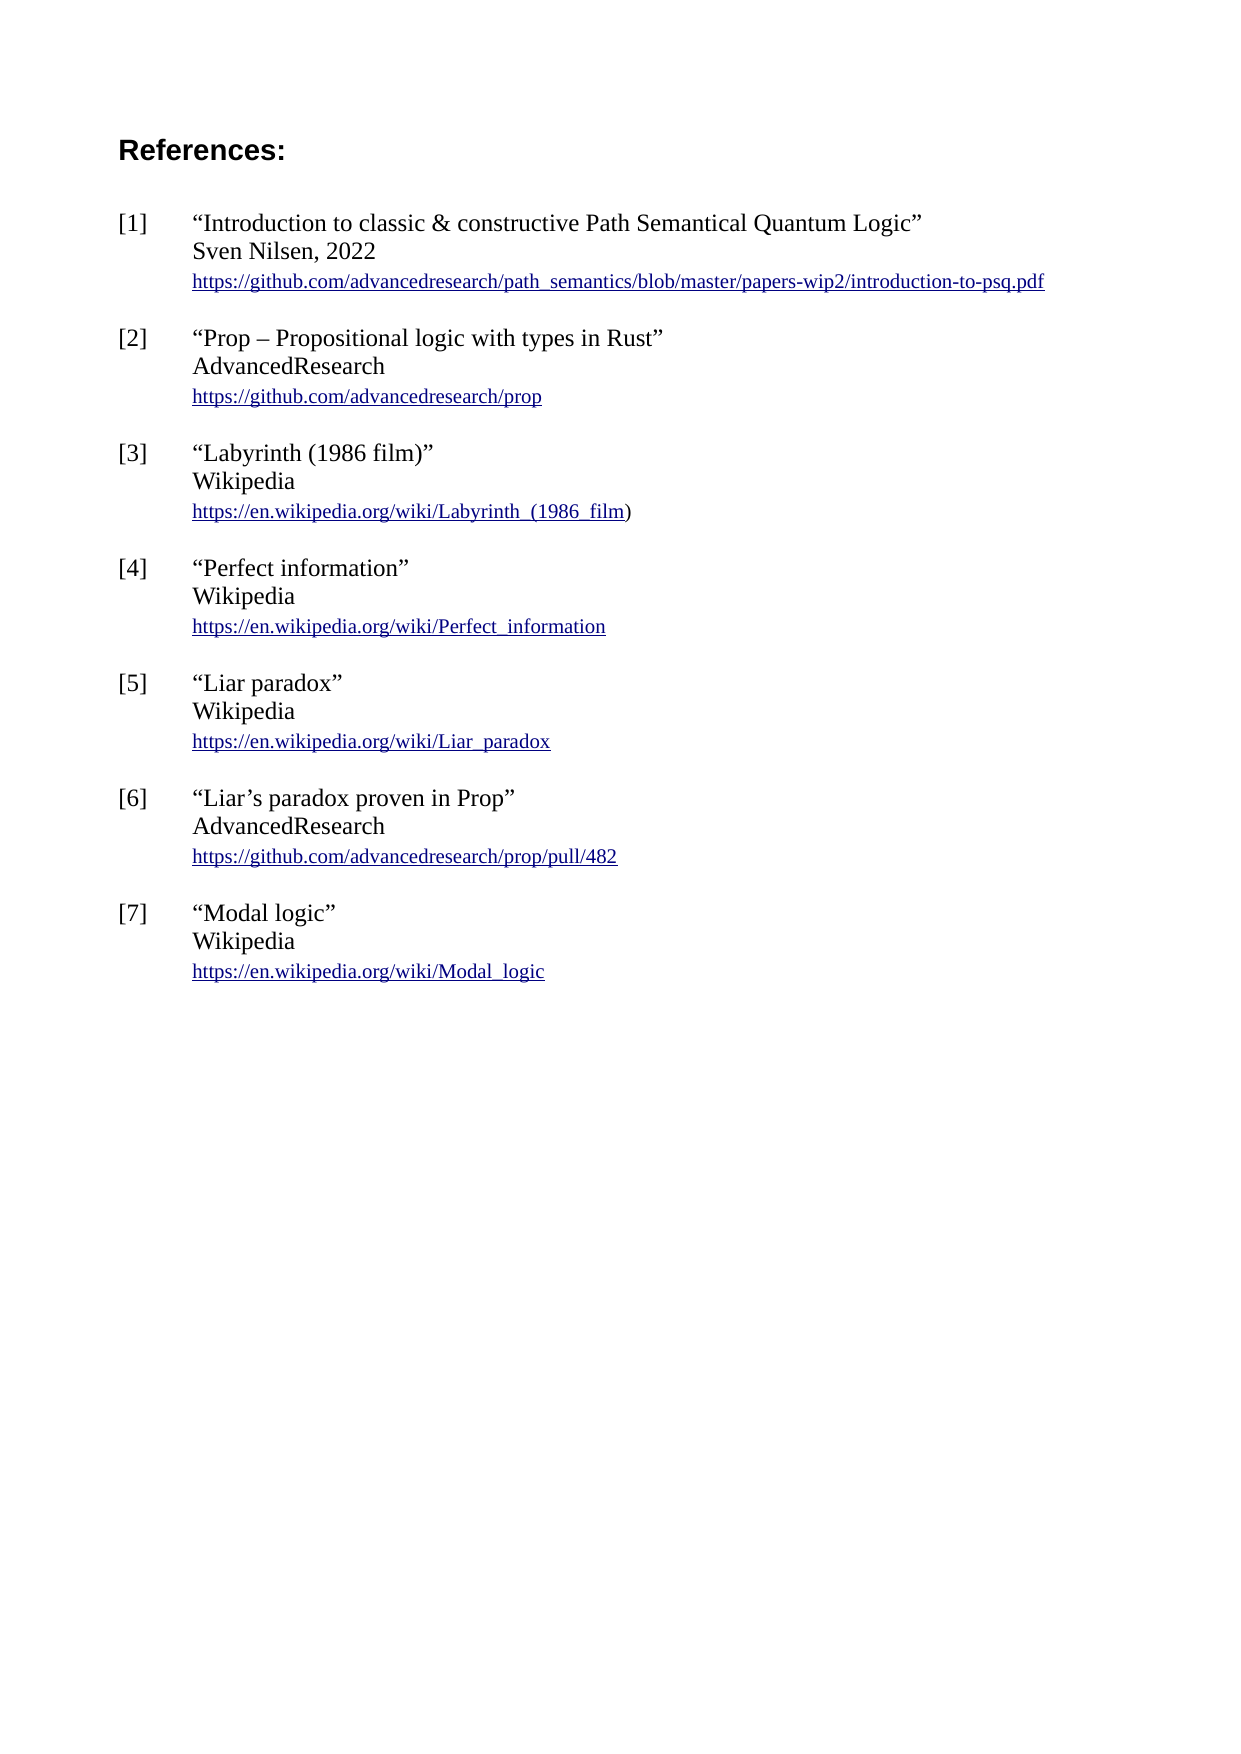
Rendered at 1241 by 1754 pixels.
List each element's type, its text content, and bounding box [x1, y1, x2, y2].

text [7] “Modal logic” [118, 898, 1122, 926]
text [5] “Liar paradox” [118, 668, 1122, 696]
text [4] “Perfect information” [118, 553, 1122, 581]
text https://en.wikipedia.org/wiki/Liar_paradox [118, 725, 1122, 754]
text https://github.com/advancedresearch/path_semantics/blob/master/papers-wip2/introduction-to-psq.pdf [118, 265, 1122, 294]
text https://en.wikipedia.org/wiki/Modal_logic [118, 955, 1122, 984]
text Wikipedia [118, 581, 1122, 610]
text [2] “Prop – Propositional logic with types in Rust” [118, 323, 1122, 351]
text [6] “Liar’s paradox proven in Prop” [118, 783, 1122, 811]
text [1] “Introduction to classic & constructive Path Semantical Quantum Logic” [118, 208, 1122, 236]
text Wikipedia [118, 696, 1122, 725]
text https://en.wikipedia.org/wiki/Labyrinth_(1986_film) [118, 495, 1122, 524]
text [3] “Labyrinth (1986 film)” [118, 438, 1122, 466]
text Wikipedia [118, 466, 1122, 495]
text AdvancedResearch [118, 811, 1122, 840]
text https://github.com/advancedresearch/prop [118, 380, 1122, 409]
text Sven Nilsen, 2022 [118, 236, 1122, 265]
text Wikipedia [118, 926, 1122, 955]
text https://github.com/advancedresearch/prop/pull/482 [118, 840, 1122, 869]
text https://en.wikipedia.org/wiki/Perfect_information [118, 610, 1122, 639]
subtitle References: [118, 133, 1122, 166]
text AdvancedResearch [118, 351, 1122, 380]
